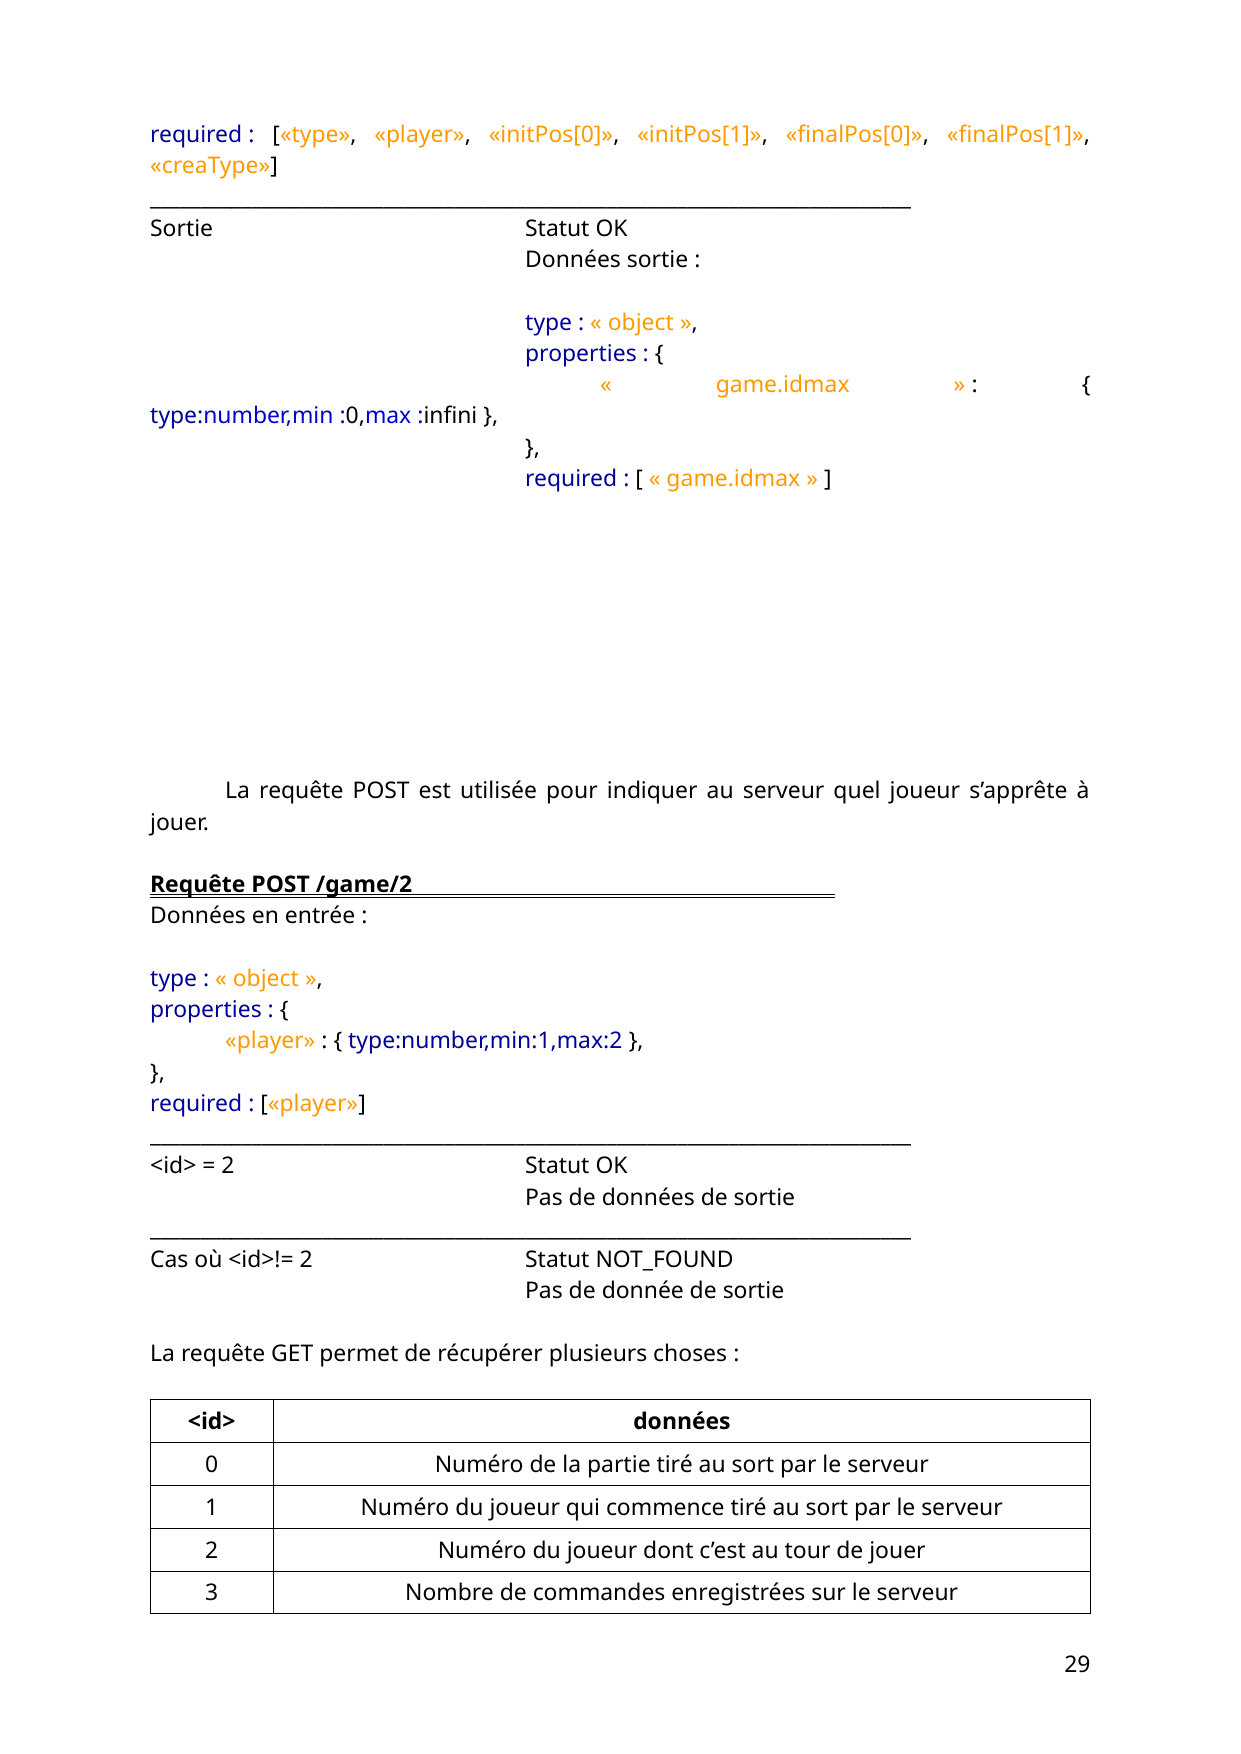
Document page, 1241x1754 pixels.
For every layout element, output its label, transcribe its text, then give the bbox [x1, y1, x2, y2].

text « game.idmax » : { type:number,min :0,max :infini }, [150, 368, 1090, 431]
text ___________________________________________________________________________ [150, 181, 1090, 212]
text <id> = 2 Statut OK [150, 1149, 1090, 1181]
table_cell Nombre de commandes enregistrées sur le serveur [274, 1572, 1090, 1613]
table_cell Numéro du joueur qui commence tiré au sort par le serveur [274, 1486, 1090, 1528]
table_header données [274, 1400, 1090, 1442]
text La requête GET permet de récupérer plusieurs choses : [150, 1337, 1090, 1368]
text Sortie Statut OK [150, 212, 1090, 243]
text ___________________________________________________________________________ [150, 1118, 1090, 1149]
text required : [«player»] [150, 1087, 1090, 1118]
text Pas de donnée de sortie [150, 1274, 1090, 1306]
text properties : { [150, 993, 1090, 1024]
text Pas de données de sortie [150, 1181, 1090, 1212]
text Requête POST /game/2 [150, 868, 1090, 899]
table_cell Numéro du joueur dont c’est au tour de jouer [274, 1529, 1090, 1571]
text }, [150, 431, 1090, 462]
text type : « object », [150, 962, 1090, 993]
text type : « object », [150, 306, 1090, 337]
text }, [150, 1056, 1090, 1087]
table_cell 1 [151, 1486, 273, 1528]
table_cell 0 [151, 1443, 273, 1485]
text required : [ « game.idmax » ] [150, 462, 1090, 493]
text La requête POST est utilisée pour indiquer au serveur quel joueur s’apprête à jouer. [150, 774, 1090, 837]
text required : [«type», «player», «initPos[0]», «initPos[1]», «finalPos[0]», «finalPos[1]», «creaType»] [150, 118, 1090, 181]
table_cell 2 [151, 1529, 273, 1571]
table_cell Numéro de la partie tiré au sort par le serveur [274, 1443, 1090, 1485]
text Données sortie : [150, 243, 1090, 274]
text properties : { [150, 337, 1090, 368]
text «player» : { type:number,min:1,max:2 }, [150, 1024, 1090, 1056]
text ___________________________________________________________________________ [150, 1212, 1090, 1243]
text Données en entrée : [150, 899, 1090, 931]
text Cas où <id>!= 2 Statut NOT_FOUND [150, 1243, 1090, 1274]
table_header <id> [151, 1400, 273, 1442]
table_cell 3 [151, 1572, 273, 1613]
